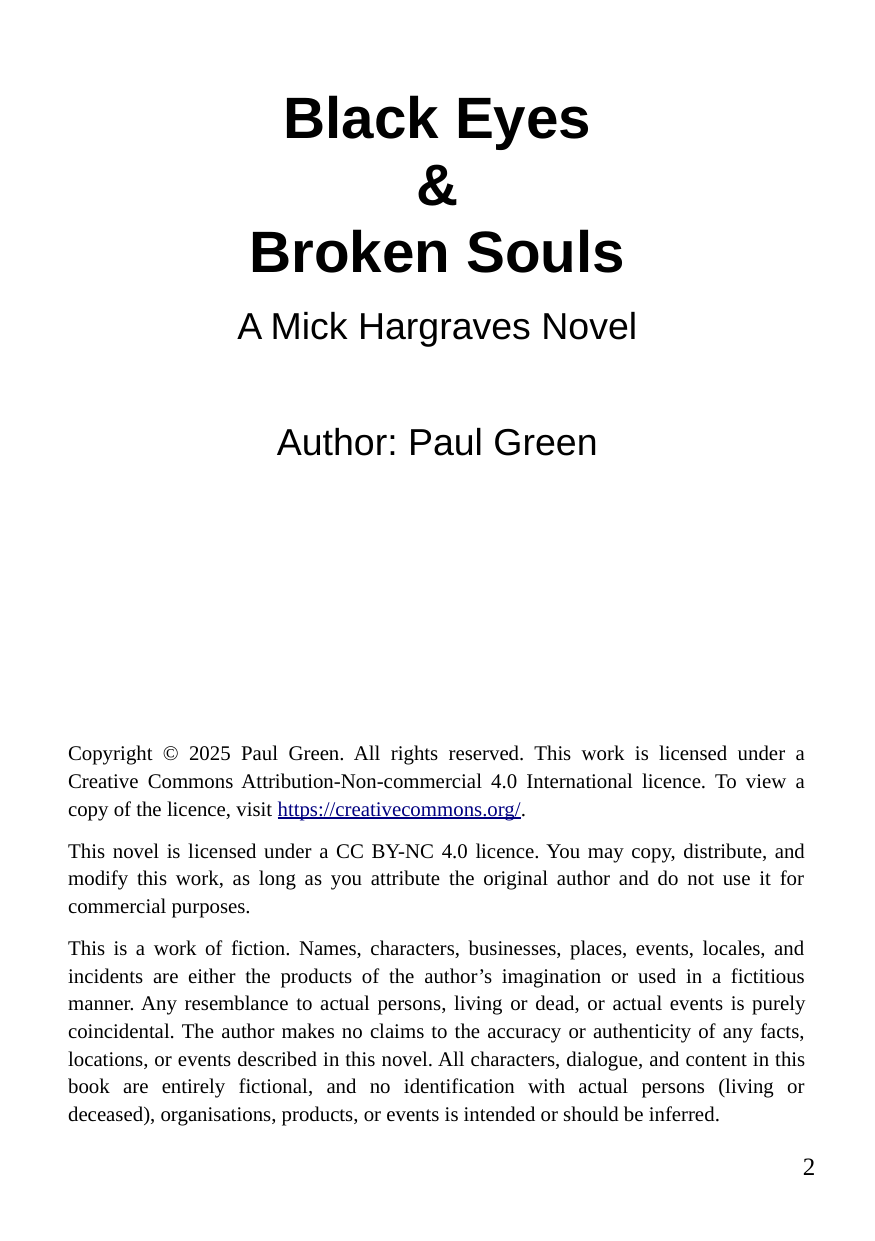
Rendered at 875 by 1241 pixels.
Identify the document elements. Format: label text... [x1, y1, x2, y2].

text This is a work of fiction. Names, characters, businesses, places, events, locales, and incidents are either the products of the author’s imagination or used in a fictitious manner. Any resemblance to actual persons, living or dead, or actual events is purely coincidental. The author makes no claims to the accuracy or authenticity of any facts, locations, or events described in this novel. All characters, dialogue, and content in this book are entirely fictional, and no identification with actual persons (living or deceased), organisations, products, or events is intended or should be inferred. [68, 936, 806, 1126]
subtitle A Mick Hargraves Novel [59, 304, 815, 347]
text This novel is licensed under a CC BY-NC 4.0 licence. You may copy, distribute, and modify this work, as long as you attribute the original author and do not use it for commercial purposes. [68, 839, 806, 918]
text Copyright © 2025 Paul Green. All rights reserved. This work is licensed under a Creative Commons Attribution-Non-commercial 4.0 International licence. To view a copy of the licence, visit https://creativecommons.org/. [68, 741, 806, 821]
title Black Eyes & Broken Souls [59, 84, 815, 285]
subtitle Author: Paul Green [59, 420, 815, 463]
